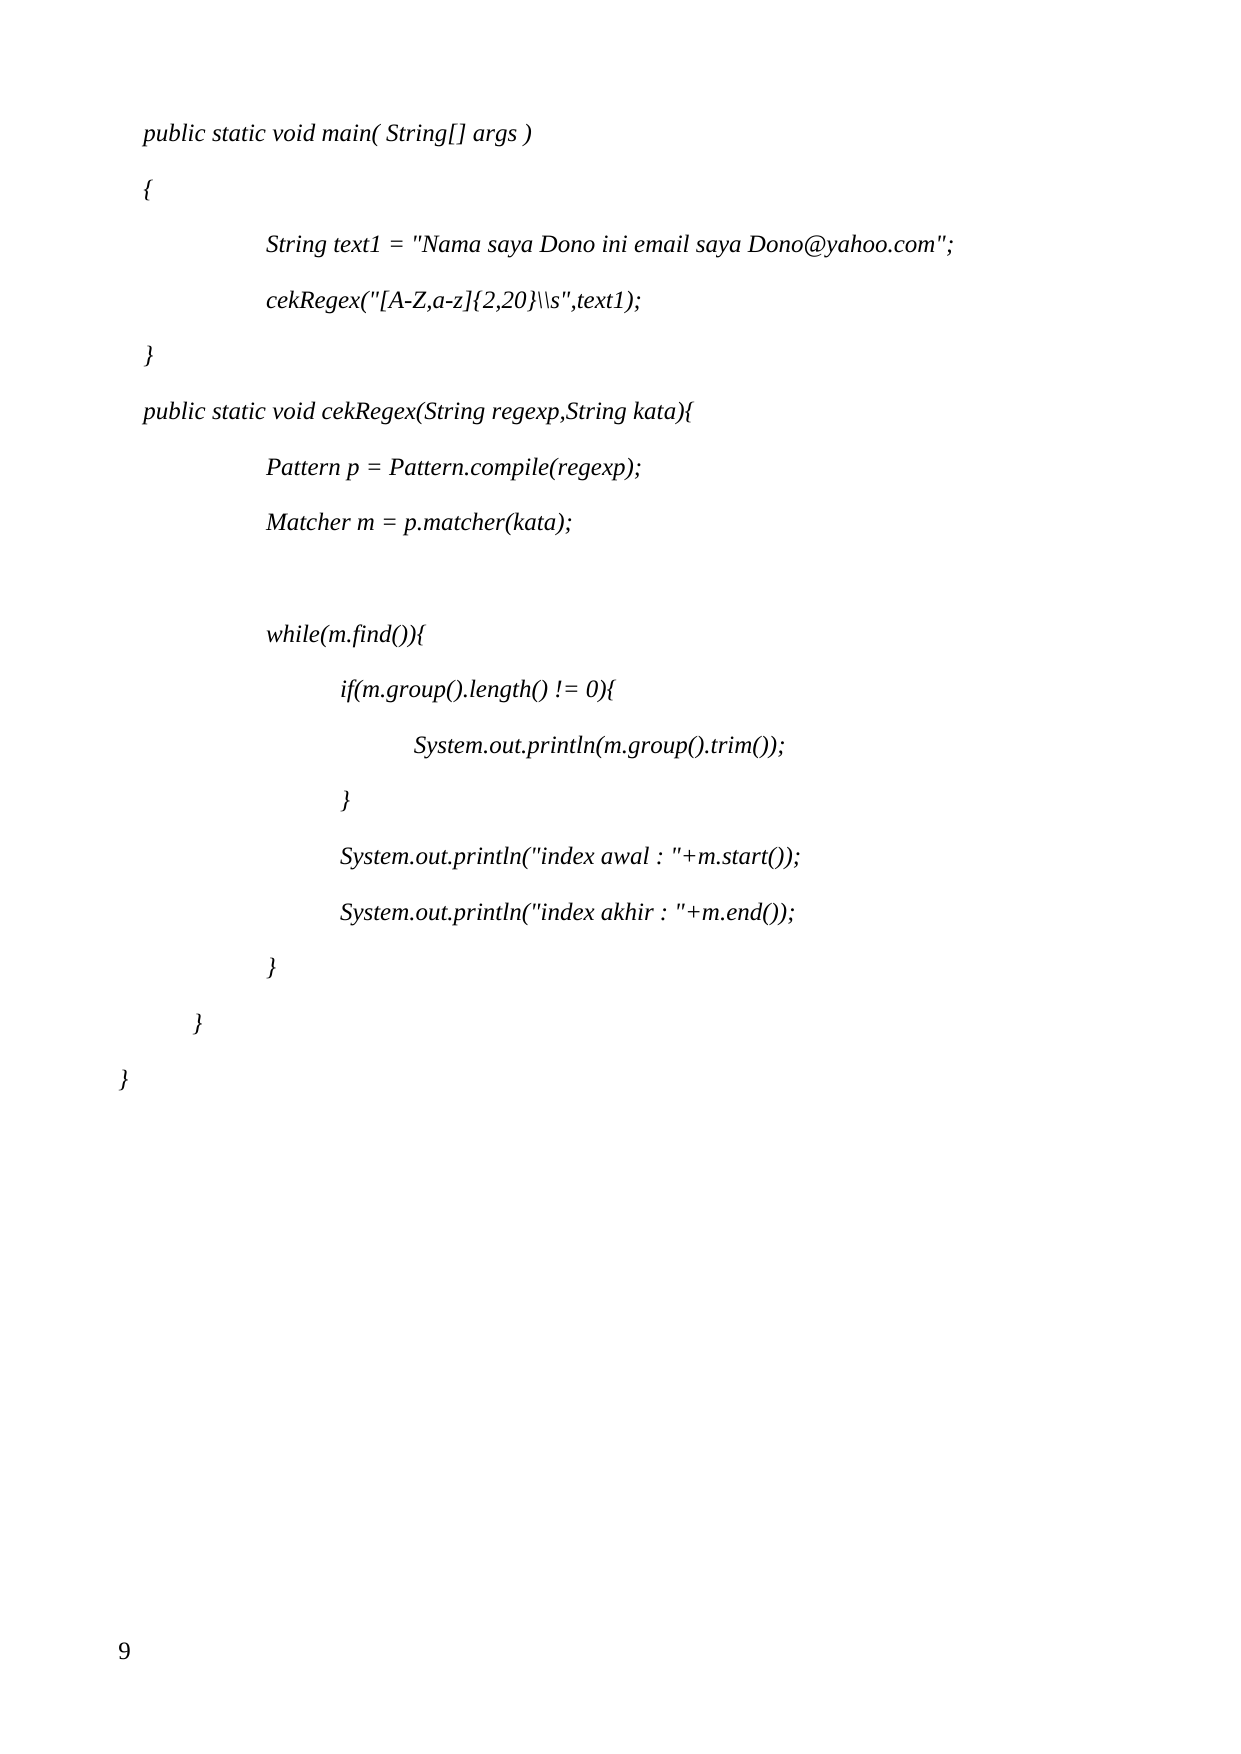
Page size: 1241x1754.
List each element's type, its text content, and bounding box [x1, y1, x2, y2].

text String text1 = "Nama saya Dono ini email saya Dono@yahoo.com"; [118, 229, 1122, 258]
text Pattern p = Pattern.compile(regexp); [118, 452, 1122, 481]
text public static void main( String[] args ) [118, 118, 1122, 147]
text } [118, 1008, 1122, 1037]
text } [118, 341, 1122, 369]
text System.out.println("index awal : "+m.start()); [118, 841, 1122, 870]
text if(m.group().length() != 0){ [118, 674, 1122, 703]
text Matcher m = p.matcher(kata); [118, 507, 1122, 536]
text while(m.find()){ [118, 619, 1122, 647]
text } [118, 1064, 1122, 1092]
text System.out.println("index akhir : "+m.end()); [118, 897, 1122, 926]
text System.out.println(m.group().trim()); [118, 730, 1122, 759]
text } [118, 786, 1122, 814]
text public static void cekRegex(String regexp,String kata){ [118, 396, 1122, 425]
text { [118, 174, 1122, 202]
text } [118, 952, 1122, 981]
text cekRegex("[A-Z,a-z]{2,20}\\s",text1); [118, 285, 1122, 314]
